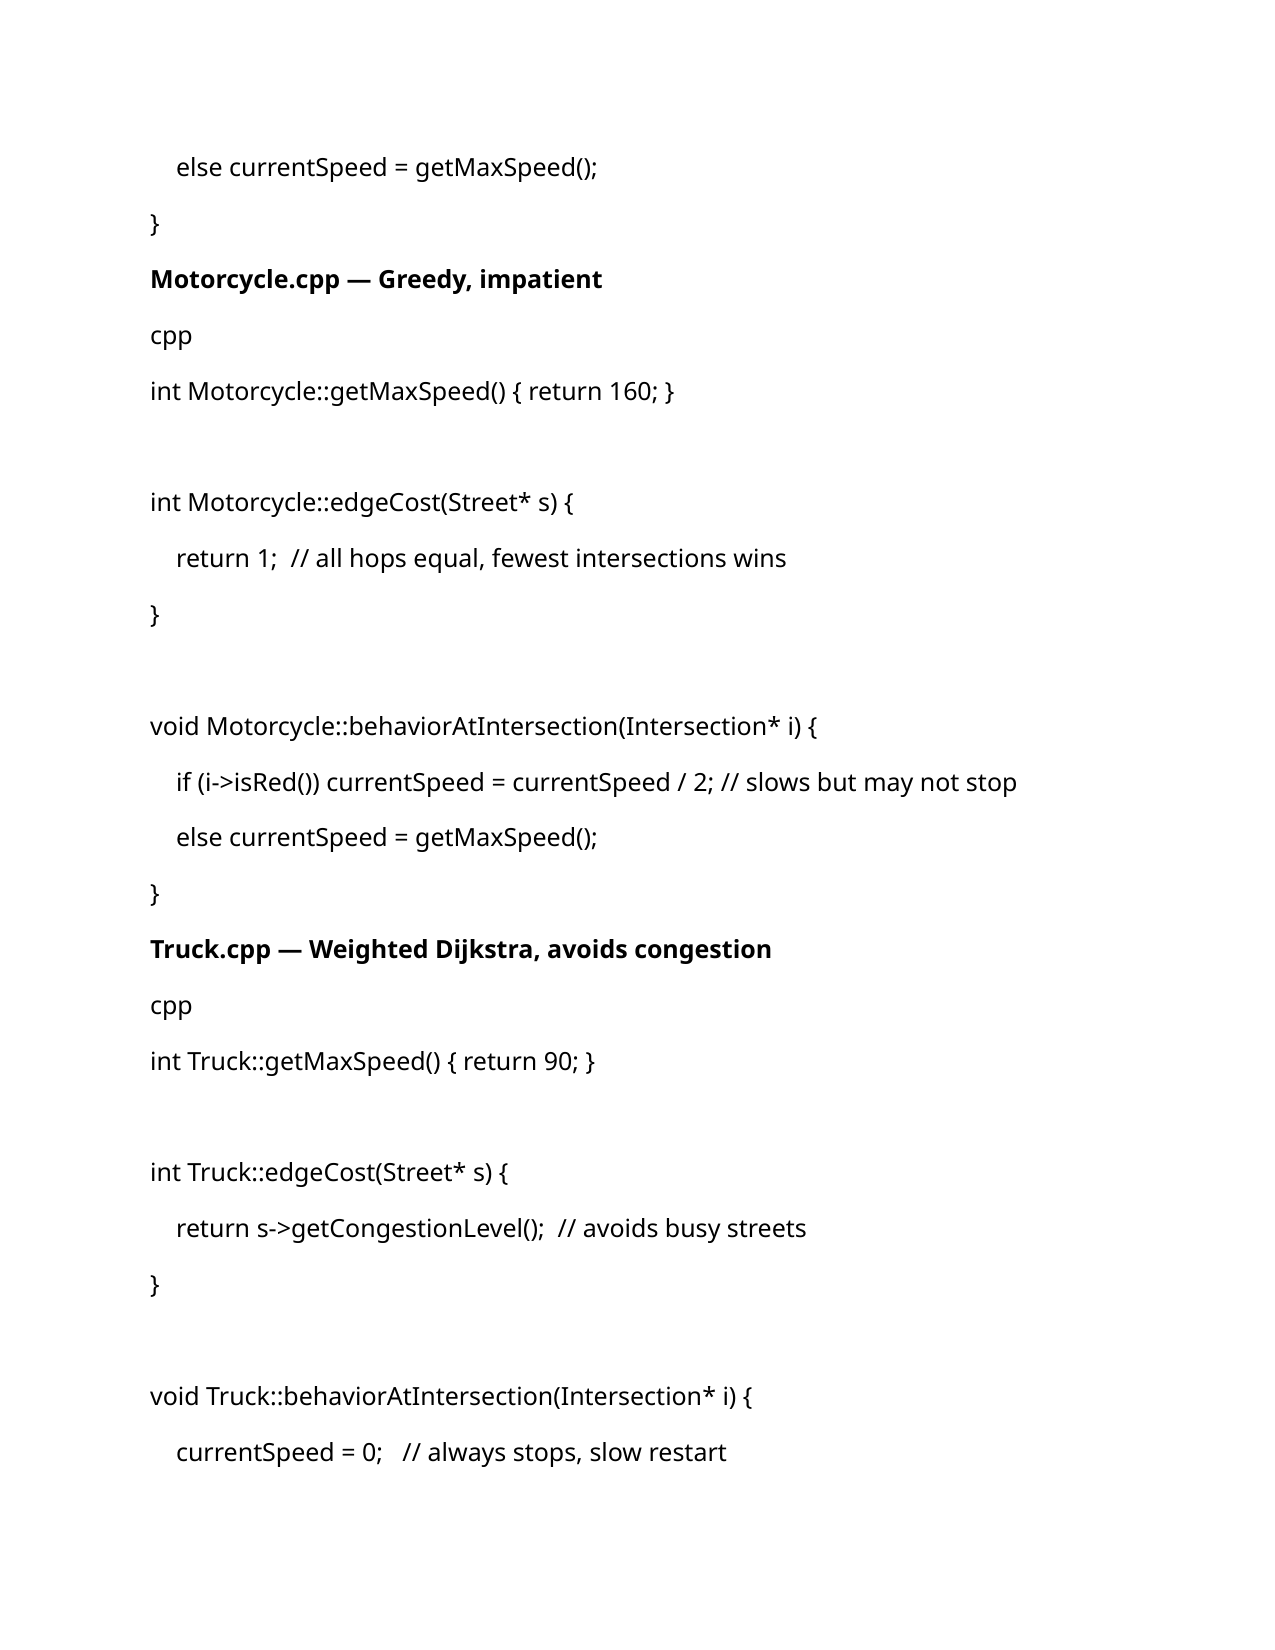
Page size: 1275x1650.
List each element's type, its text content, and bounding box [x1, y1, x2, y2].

text else currentSpeed = getMaxSpeed(); [150, 150, 1125, 184]
text cpp [150, 317, 1125, 352]
text void Motorcycle::behaviorAtIntersection(Intersection* i) { [150, 708, 1125, 742]
text } [150, 597, 1125, 631]
text if (i->isRed()) currentSpeed = currentSpeed / 2; // slows but may not stop [150, 764, 1125, 798]
text else currentSpeed = getMaxSpeed(); [150, 820, 1125, 854]
text currentSpeed = 0; // always stops, slow restart [150, 1434, 1125, 1468]
text return s->getCongestionLevel(); // avoids busy streets [150, 1211, 1125, 1245]
text cpp [150, 987, 1125, 1022]
text int Truck::getMaxSpeed() { return 90; } [150, 1043, 1125, 1077]
text Truck.cpp — Weighted Dijkstra, avoids congestion [150, 932, 1125, 966]
text int Motorcycle::edgeCost(Street* s) { [150, 485, 1125, 519]
text } [150, 876, 1125, 910]
text int Motorcycle::getMaxSpeed() { return 160; } [150, 373, 1125, 407]
text void Truck::behaviorAtIntersection(Intersection* i) { [150, 1378, 1125, 1412]
text } [150, 1267, 1125, 1301]
text Motorcycle.cpp — Greedy, impatient [150, 262, 1125, 296]
text } [150, 206, 1125, 240]
text return 1; // all hops equal, fewest intersections wins [150, 541, 1125, 575]
text int Truck::edgeCost(Street* s) { [150, 1155, 1125, 1189]
